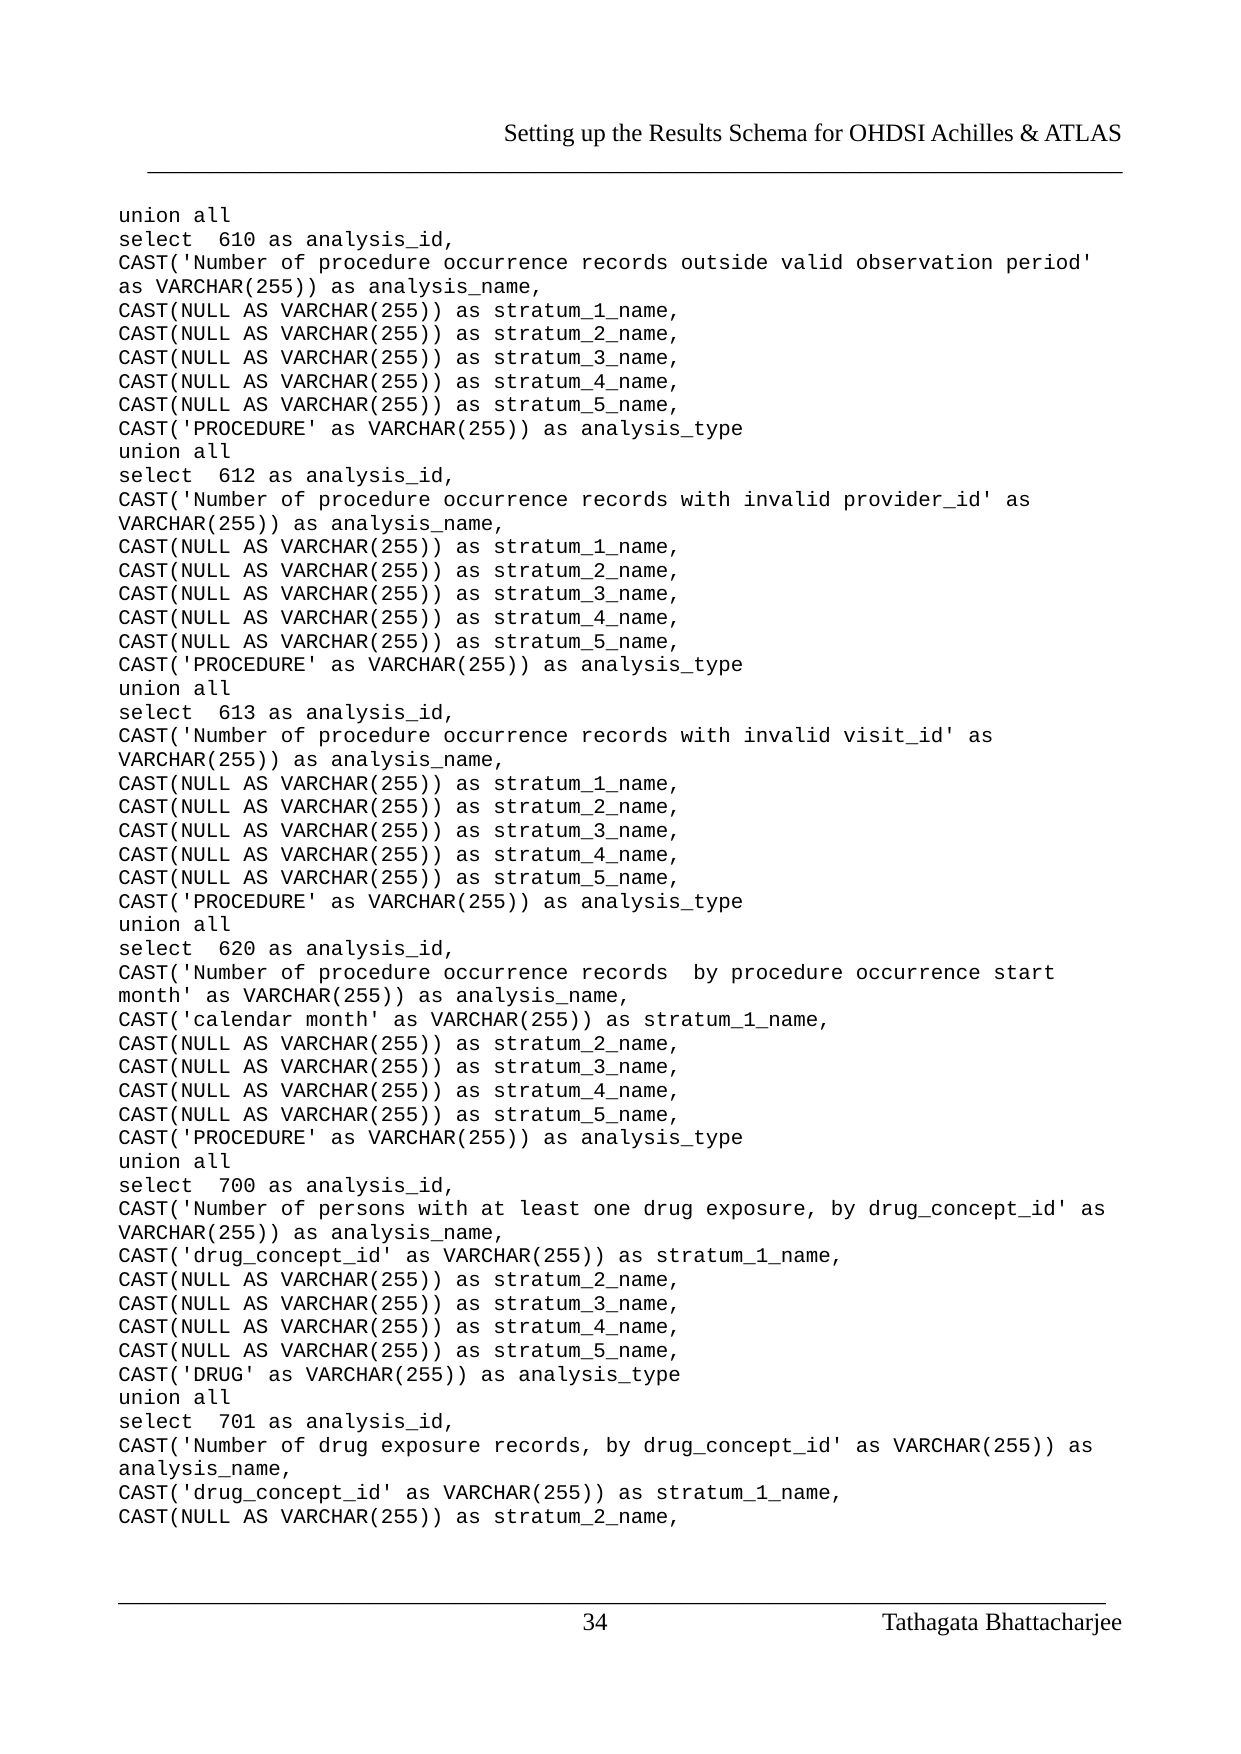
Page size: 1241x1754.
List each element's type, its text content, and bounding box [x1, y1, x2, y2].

text select 612 as analysis_id, [118, 465, 1122, 489]
text CAST('PROCEDURE' as VARCHAR(255)) as analysis_type [118, 418, 1122, 442]
text CAST('PROCEDURE' as VARCHAR(255)) as analysis_type [118, 1127, 1122, 1151]
text CAST('drug_concept_id' as VARCHAR(255)) as stratum_1_name, [118, 1246, 1122, 1269]
text CAST('Number of procedure occurrence records with invalid visit_id' as VARCHAR(255)) as analysis_name, [118, 725, 1122, 773]
text CAST(NULL AS VARCHAR(255)) as stratum_3_name, [118, 1293, 1122, 1316]
text CAST(NULL AS VARCHAR(255)) as stratum_5_name, [118, 1340, 1122, 1364]
text CAST('drug_concept_id' as VARCHAR(255)) as stratum_1_name, [118, 1482, 1122, 1506]
text CAST(NULL AS VARCHAR(255)) as stratum_5_name, [118, 867, 1122, 891]
text CAST(NULL AS VARCHAR(255)) as stratum_1_name, [118, 773, 1122, 796]
text select 610 as analysis_id, [118, 229, 1122, 252]
text select 613 as analysis_id, [118, 702, 1122, 725]
text CAST(NULL AS VARCHAR(255)) as stratum_3_name, [118, 820, 1122, 843]
text union all [118, 1151, 1122, 1174]
text CAST(NULL AS VARCHAR(255)) as stratum_4_name, [118, 1080, 1122, 1104]
text CAST(NULL AS VARCHAR(255)) as stratum_2_name, [118, 323, 1122, 347]
text CAST(NULL AS VARCHAR(255)) as stratum_5_name, [118, 1104, 1122, 1127]
text CAST('Number of persons with at least one drug exposure, by drug_concept_id' as VARCHAR(255)) as analysis_name, [118, 1198, 1122, 1246]
text select 620 as analysis_id, [118, 938, 1122, 962]
text CAST(NULL AS VARCHAR(255)) as stratum_2_name, [118, 1269, 1122, 1293]
text CAST(NULL AS VARCHAR(255)) as stratum_1_name, [118, 300, 1122, 323]
text CAST(NULL AS VARCHAR(255)) as stratum_4_name, [118, 607, 1122, 631]
text CAST('Number of drug exposure records, by drug_concept_id' as VARCHAR(255)) as analysis_name, [118, 1435, 1122, 1482]
text union all [118, 1387, 1122, 1411]
text CAST(NULL AS VARCHAR(255)) as stratum_3_name, [118, 1056, 1122, 1080]
text CAST(NULL AS VARCHAR(255)) as stratum_3_name, [118, 347, 1122, 371]
text CAST(NULL AS VARCHAR(255)) as stratum_2_name, [118, 796, 1122, 820]
text select 700 as analysis_id, [118, 1174, 1122, 1198]
text CAST('Number of procedure occurrence records with invalid provider_id' as VARCHAR(255)) as analysis_name, [118, 489, 1122, 536]
text CAST(NULL AS VARCHAR(255)) as stratum_1_name, [118, 536, 1122, 560]
text CAST(NULL AS VARCHAR(255)) as stratum_2_name, [118, 1033, 1122, 1056]
text CAST(NULL AS VARCHAR(255)) as stratum_5_name, [118, 394, 1122, 418]
text CAST(NULL AS VARCHAR(255)) as stratum_2_name, [118, 560, 1122, 583]
text union all [118, 442, 1122, 465]
text CAST('PROCEDURE' as VARCHAR(255)) as analysis_type [118, 654, 1122, 678]
text CAST('PROCEDURE' as VARCHAR(255)) as analysis_type [118, 891, 1122, 914]
text union all [118, 678, 1122, 702]
text CAST(NULL AS VARCHAR(255)) as stratum_3_name, [118, 583, 1122, 607]
text CAST(NULL AS VARCHAR(255)) as stratum_4_name, [118, 843, 1122, 867]
text CAST(NULL AS VARCHAR(255)) as stratum_5_name, [118, 631, 1122, 654]
text union all [118, 914, 1122, 938]
text CAST('calendar month' as VARCHAR(255)) as stratum_1_name, [118, 1009, 1122, 1033]
text select 701 as analysis_id, [118, 1411, 1122, 1435]
text CAST(NULL AS VARCHAR(255)) as stratum_4_name, [118, 1316, 1122, 1340]
text CAST('Number of procedure occurrence records by procedure occurrence start month' as VARCHAR(255)) as analysis_name, [118, 962, 1122, 1009]
text CAST(NULL AS VARCHAR(255)) as stratum_2_name, [118, 1506, 1122, 1529]
text CAST('Number of procedure occurrence records outside valid observation period' as VARCHAR(255)) as analysis_name, [118, 252, 1122, 300]
text CAST(NULL AS VARCHAR(255)) as stratum_4_name, [118, 371, 1122, 394]
text CAST('DRUG' as VARCHAR(255)) as analysis_type [118, 1364, 1122, 1387]
text union all [118, 205, 1122, 229]
